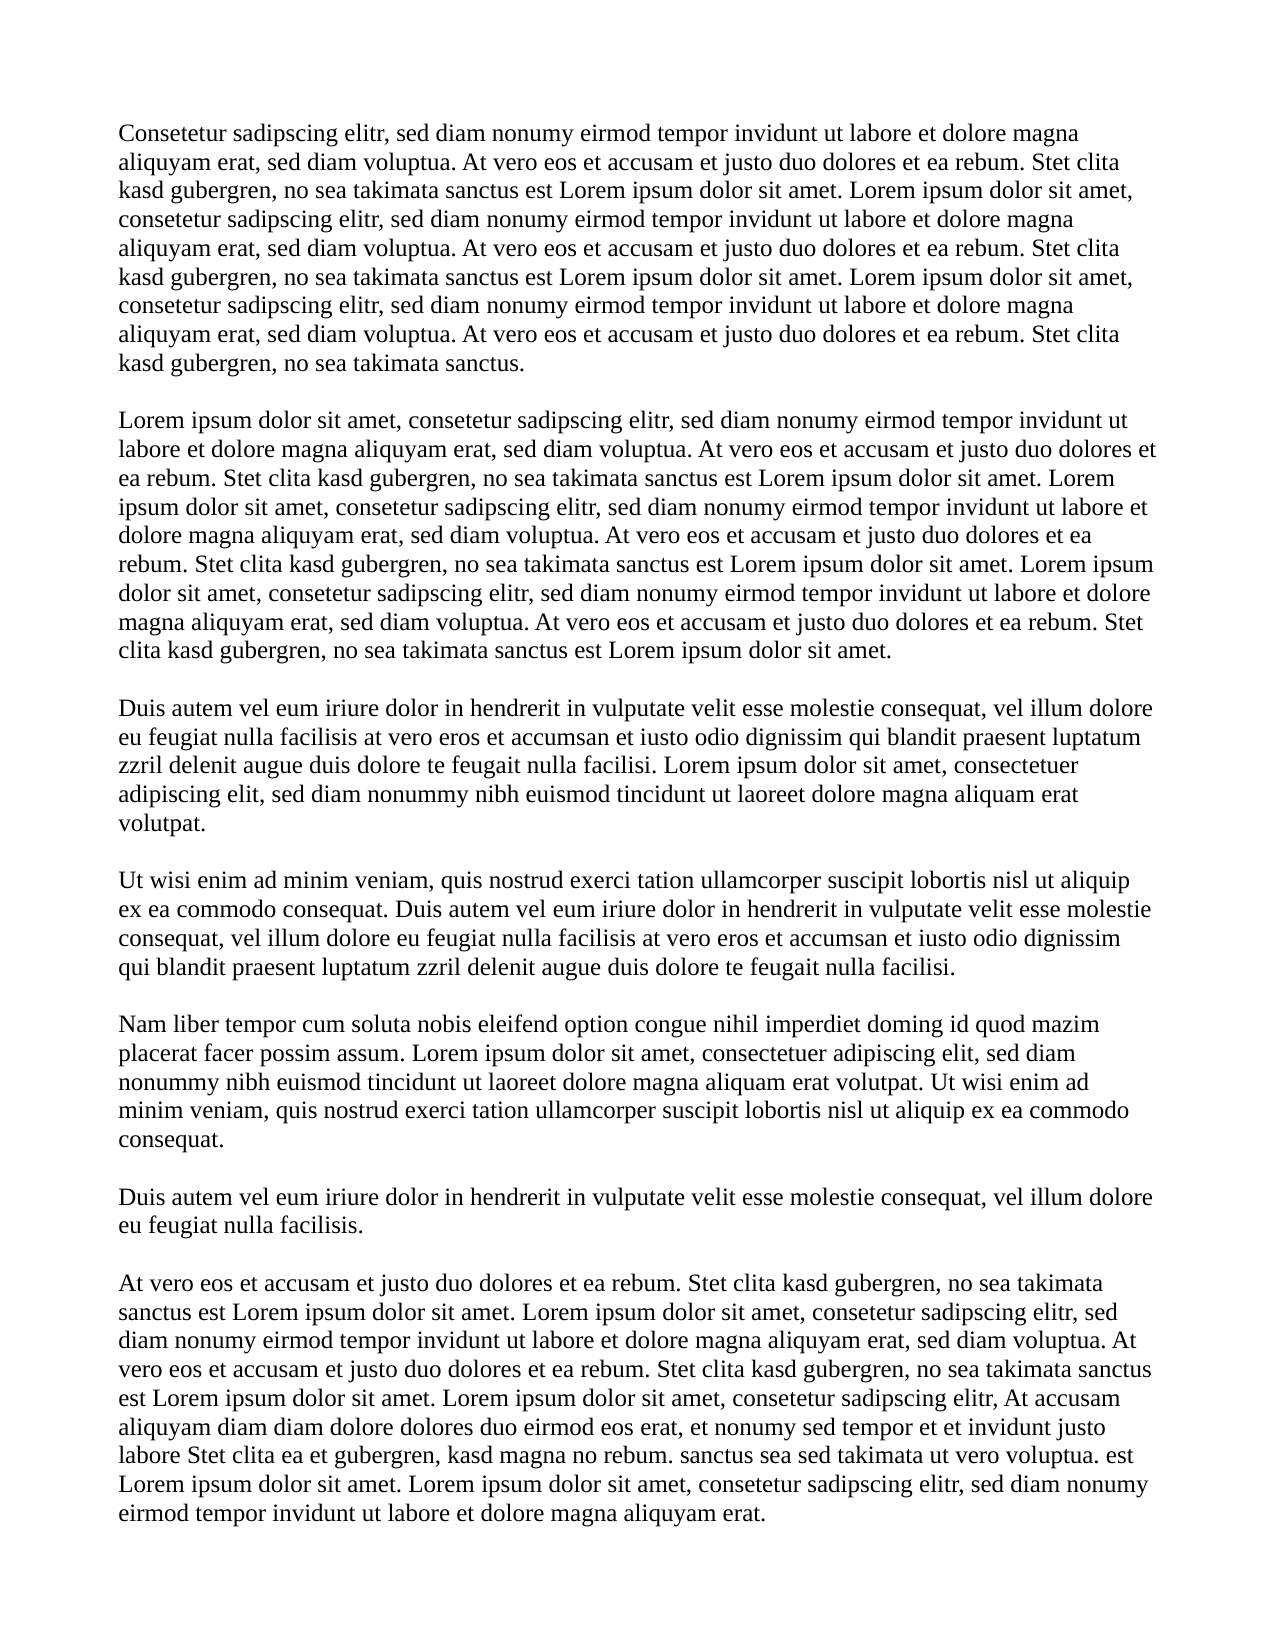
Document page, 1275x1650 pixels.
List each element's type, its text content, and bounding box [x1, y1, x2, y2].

text Duis autem vel eum iriure dolor in hendrerit in vulputate velit esse molestie consequat, vel illum dolore eu feugiat nulla facilisis at vero eros et accumsan et iusto odio dignissim qui blandit praesent luptatum zzril delenit augue duis dolore te feugait nulla facilisi. Lorem ipsum dolor sit amet, consectetuer adipiscing elit, sed diam nonummy nibh euismod tincidunt ut laoreet dolore magna aliquam erat volutpat. [118, 693, 1157, 837]
text Consetetur sadipscing elitr, sed diam nonumy eirmod tempor invidunt ut labore et dolore magna aliquyam erat, sed diam voluptua. At vero eos et accusam et justo duo dolores et ea rebum. Stet clita kasd gubergren, no sea takimata sanctus est Lorem ipsum dolor sit amet. Lorem ipsum dolor sit amet, consetetur sadipscing elitr, sed diam nonumy eirmod tempor invidunt ut labore et dolore magna aliquyam erat, sed diam voluptua. At vero eos et accusam et justo duo dolores et ea rebum. Stet clita kasd gubergren, no sea takimata sanctus est Lorem ipsum dolor sit amet. Lorem ipsum dolor sit amet, consetetur sadipscing elitr, sed diam nonumy eirmod tempor invidunt ut labore et dolore magna aliquyam erat, sed diam voluptua. At vero eos et accusam et justo duo dolores et ea rebum. Stet clita kasd gubergren, no sea takimata sanctus. [118, 118, 1157, 377]
text At vero eos et accusam et justo duo dolores et ea rebum. Stet clita kasd gubergren, no sea takimata sanctus est Lorem ipsum dolor sit amet. Lorem ipsum dolor sit amet, consetetur sadipscing elitr, sed diam nonumy eirmod tempor invidunt ut labore et dolore magna aliquyam erat, sed diam voluptua. At vero eos et accusam et justo duo dolores et ea rebum. Stet clita kasd gubergren, no sea takimata sanctus est Lorem ipsum dolor sit amet. Lorem ipsum dolor sit amet, consetetur sadipscing elitr, At accusam aliquyam diam diam dolore dolores duo eirmod eos erat, et nonumy sed tempor et et invidunt justo labore Stet clita ea et gubergren, kasd magna no rebum. sanctus sea sed takimata ut vero voluptua. est Lorem ipsum dolor sit amet. Lorem ipsum dolor sit amet, consetetur sadipscing elitr, sed diam nonumy eirmod tempor invidunt ut labore et dolore magna aliquyam erat. [118, 1268, 1157, 1527]
text Duis autem vel eum iriure dolor in hendrerit in vulputate velit esse molestie consequat, vel illum dolore eu feugiat nulla facilisis. [118, 1182, 1157, 1239]
text Ut wisi enim ad minim veniam, quis nostrud exerci tation ullamcorper suscipit lobortis nisl ut aliquip ex ea commodo consequat. Duis autem vel eum iriure dolor in hendrerit in vulputate velit esse molestie consequat, vel illum dolore eu feugiat nulla facilisis at vero eros et accumsan et iusto odio dignissim qui blandit praesent luptatum zzril delenit augue duis dolore te feugait nulla facilisi. [118, 866, 1157, 981]
text Lorem ipsum dolor sit amet, consetetur sadipscing elitr, sed diam nonumy eirmod tempor invidunt ut labore et dolore magna aliquyam erat, sed diam voluptua. At vero eos et accusam et justo duo dolores et ea rebum. Stet clita kasd gubergren, no sea takimata sanctus est Lorem ipsum dolor sit amet. Lorem ipsum dolor sit amet, consetetur sadipscing elitr, sed diam nonumy eirmod tempor invidunt ut labore et dolore magna aliquyam erat, sed diam voluptua. At vero eos et accusam et justo duo dolores et ea rebum. Stet clita kasd gubergren, no sea takimata sanctus est Lorem ipsum dolor sit amet. Lorem ipsum dolor sit amet, consetetur sadipscing elitr, sed diam nonumy eirmod tempor invidunt ut labore et dolore magna aliquyam erat, sed diam voluptua. At vero eos et accusam et justo duo dolores et ea rebum. Stet clita kasd gubergren, no sea takimata sanctus est Lorem ipsum dolor sit amet. [118, 406, 1157, 664]
text Nam liber tempor cum soluta nobis eleifend option congue nihil imperdiet doming id quod mazim placerat facer possim assum. Lorem ipsum dolor sit amet, consectetuer adipiscing elit, sed diam nonummy nibh euismod tincidunt ut laoreet dolore magna aliquam erat volutpat. Ut wisi enim ad minim veniam, quis nostrud exerci tation ullamcorper suscipit lobortis nisl ut aliquip ex ea commodo consequat. [118, 1009, 1157, 1153]
